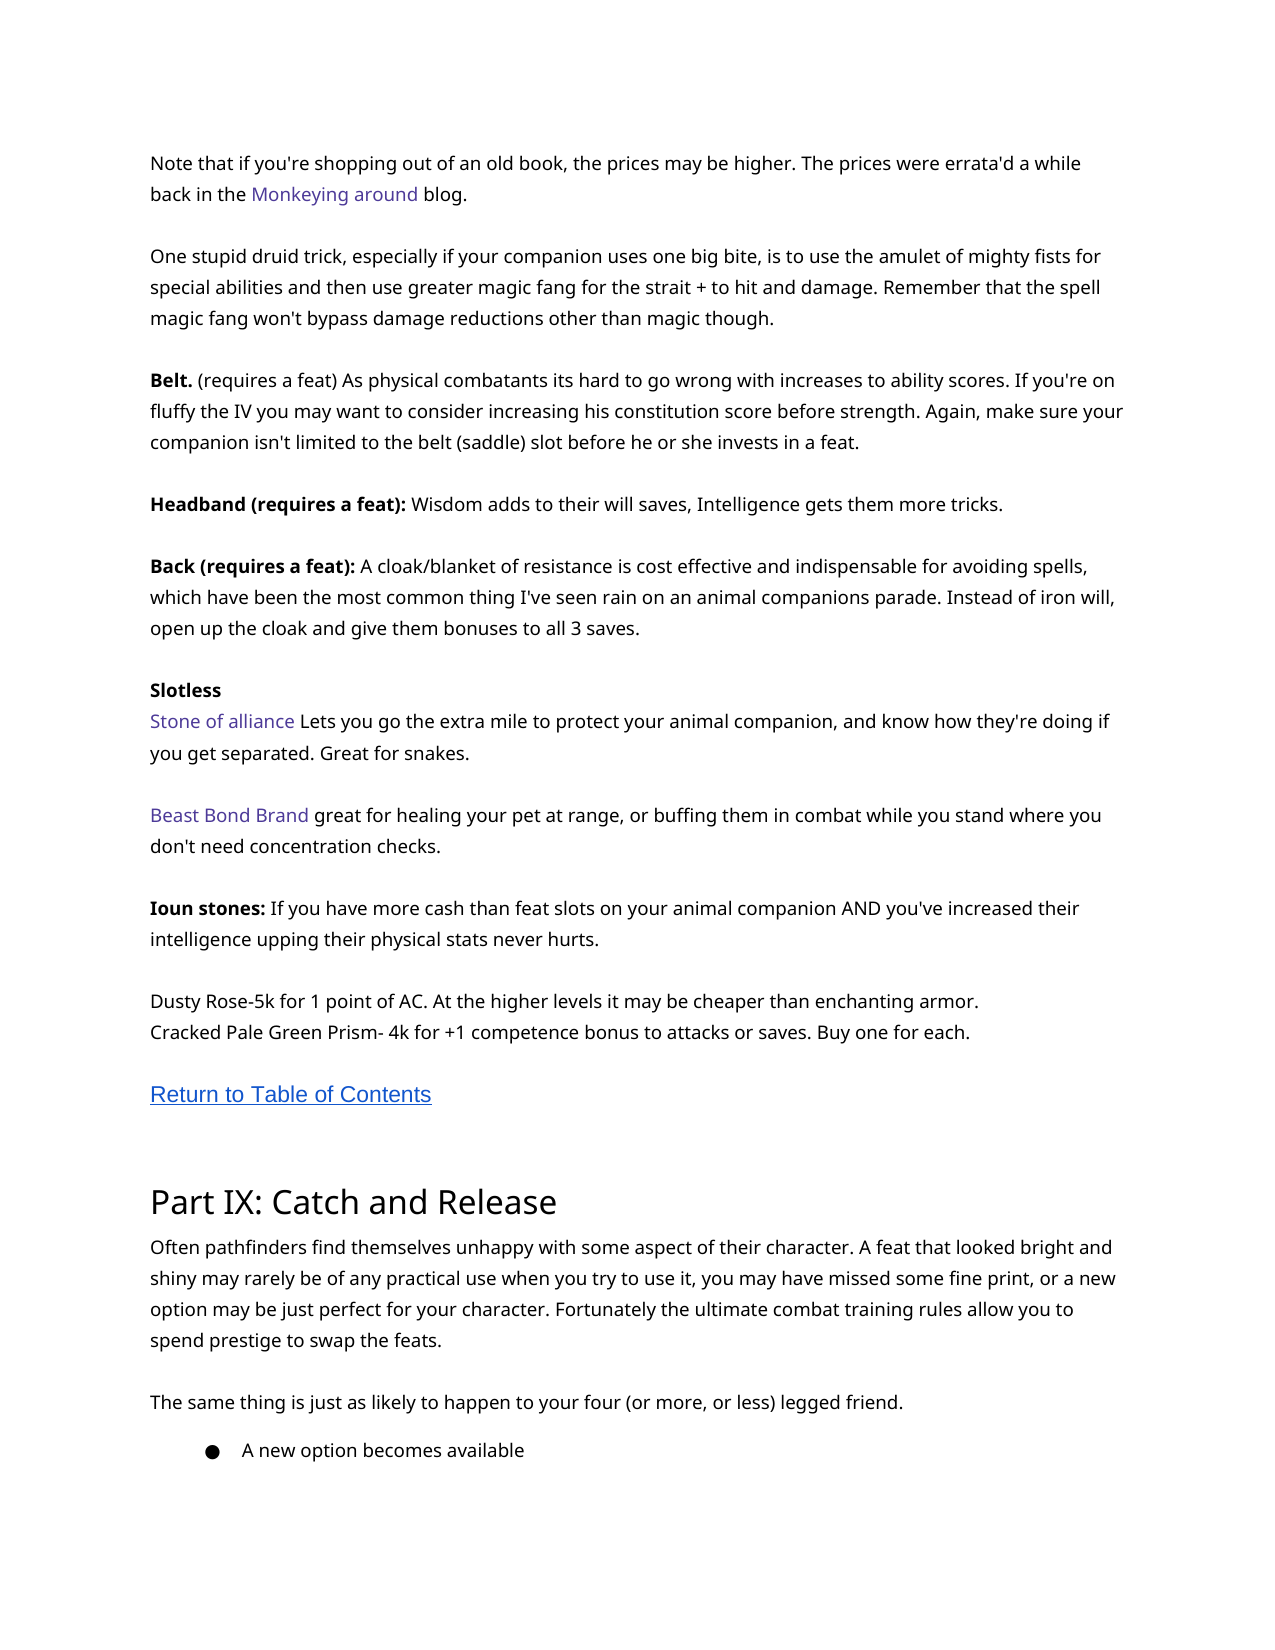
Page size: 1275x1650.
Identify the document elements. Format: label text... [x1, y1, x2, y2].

text Often pathfinders find themselves unhappy with some aspect of their character. A feat that looked bright and shiny may rarely be of any practical use when you try to use it, you may have missed some fine print, or a new option may be just perfect for your character. Fortunately the ultimate combat training rules allow you to spend prestige to swap the feats. [150, 1234, 1125, 1353]
text Slotless [150, 678, 1125, 703]
list A new option becomes available [204, 1437, 1108, 1463]
text Cracked Pale Green Prism- 4k for +1 competence bonus to attacks or saves. Buy one for each. [150, 1019, 1125, 1045]
text The same thing is just as likely to happen to your four (or more, or less) legged friend. [150, 1389, 1125, 1415]
subtitle Part IX: Catch and Release [150, 1179, 1125, 1224]
text Back (requires a feat): A cloak/blanket of resistance is cost effective and indispensable for avoiding spells, which have been the most common thing I've seen rain on an animal companions parade. Instead of iron will, open up the cloak and give them bonuses to all 3 saves. [150, 553, 1125, 641]
text Belt. (requires a feat) As physical combatants its hard to go wrong with increases to ability scores. If you're on fluffy the IV you may want to consider increasing his constitution score before strength. Again, make sure your companion isn't limited to the belt (saddle) slot before he or she invests in a feat. [150, 367, 1125, 455]
text One stupid druid trick, especially if your companion uses one big bite, is to use the amulet of mighty fists for special abilities and then use greater magic fang for the strait + to hit and damage. Remember that the spell magic fang won't bypass damage reductions other than magic though. [150, 243, 1125, 331]
text Return to Table of Contents [150, 1081, 1125, 1108]
text Dusty Rose-5k for 1 point of AC. At the higher levels it may be cheaper than enchanting armor. [150, 988, 1125, 1014]
text Headband (requires a feat): Wisdom adds to their will saves, Intelligence gets them more tricks. [150, 491, 1125, 517]
text Note that if you're shopping out of an old book, the prices may be higher. The prices were errata'd a while back in the Monkeying around blog. [150, 150, 1125, 207]
text Stone of alliance Lets you go the extra mile to protect your animal companion, and know how they're doing if you get separated. Great for snakes. [150, 709, 1125, 765]
text Ioun stones: If you have more cash than feat slots on your animal companion AND you've increased their intelligence upping their physical stats never hurts. [150, 895, 1125, 952]
text Beast Bond Brand great for healing your pet at range, or buffing them in combat while you stand where you don't need concentration checks. [150, 802, 1125, 858]
